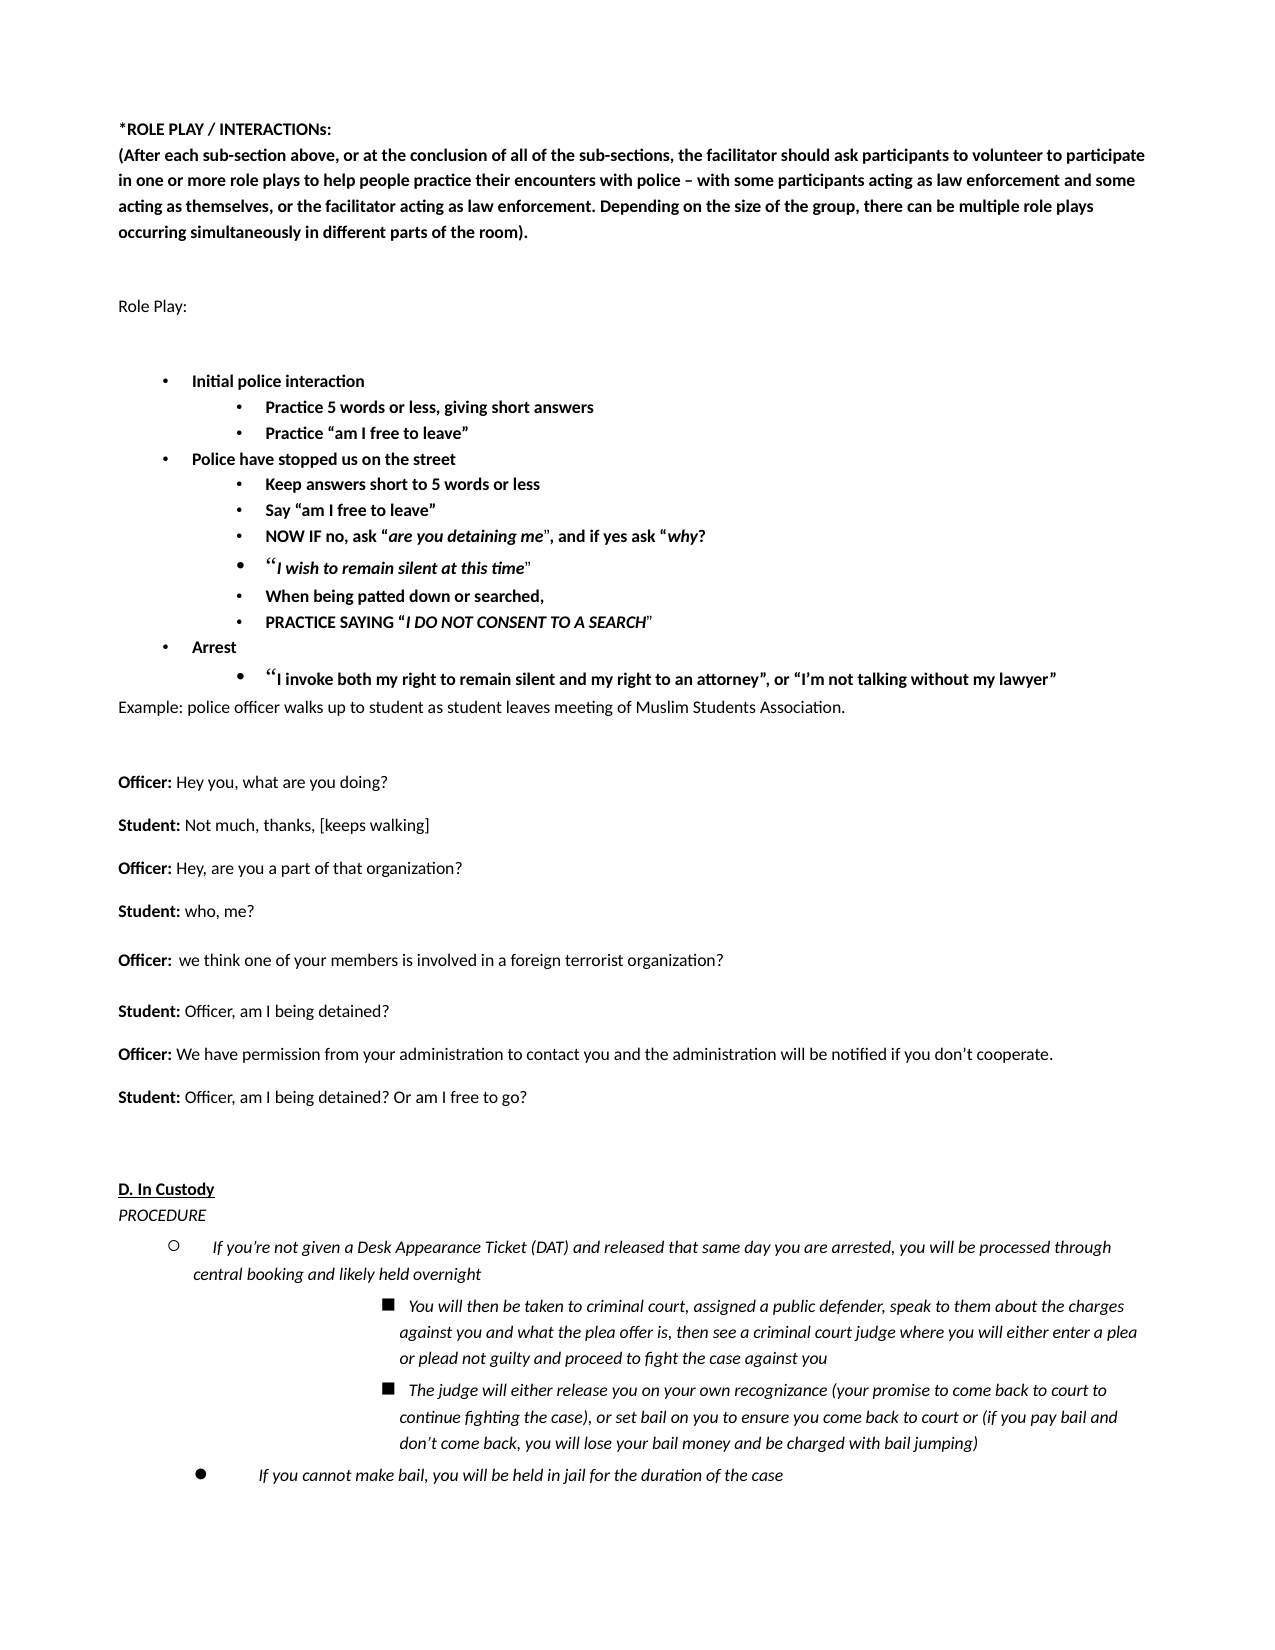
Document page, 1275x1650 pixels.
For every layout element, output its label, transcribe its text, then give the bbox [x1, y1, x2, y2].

text *ROLE PLAY / INTERACTIONs: [118, 118, 1157, 139]
list Initial police interaction [162, 371, 1157, 392]
text Student: Not much, thanks, [keeps walking] [118, 814, 1157, 836]
list PRACTICE SAYING “I DO NOT CONSENT TO A SEARCH” [236, 611, 1157, 632]
text ■ The judge will either release you on your own recognizance (your promise to come back to court to continue fighting the case), or set bail on you to ensure you come back to court or (if you pay bail and don’t come back, you will lose your bail money and be charged with bail jumping) [381, 1373, 1157, 1453]
list Keep answers short to 5 words or less [236, 473, 1157, 495]
list Say “am I free to leave” [236, 499, 1157, 521]
text ○ If you’re not given a Desk Appearance Ticket (DAT) and released that same day you are arrested, you will be processed through central booking and likely held overnight [166, 1230, 1157, 1284]
list “I invoke both my right to remain silent and my right to an attorney”, or “I’m not talking without my lawyer” [236, 662, 1157, 691]
text (After each sub-section above, or at the conclusion of all of the sub-sections, the facilitator should ask participants to volunteer to participate in one or more role plays to help people practice their encounters with police – with some participants acting as law enforcement and some acting as themselves, or the facilitator acting as law enforcement. Depending on the size of the group, there can be multiple role plays occurring simultaneously in different parts of the room). [118, 144, 1157, 242]
text Officer: we think one of your members is involved in a foreign terrorist organization? [118, 943, 1157, 972]
text Role Play: [118, 296, 1157, 317]
text Officer: Hey you, what are you doing? [118, 772, 1157, 793]
list NOW IF no, ask “are you detaining me”, and if yes ask “why? [236, 525, 1157, 546]
text Officer: Hey, are you a part of that organization? [118, 857, 1157, 879]
list Arrest [162, 637, 1157, 658]
list “I wish to remain silent at this time” [236, 551, 1157, 579]
text D. In Custody [118, 1179, 1157, 1200]
text Student: Officer, am I being detained? Or am I free to go? [118, 1087, 1157, 1108]
text Student: who, me? [118, 900, 1157, 922]
list Practice “am I free to leave” [236, 422, 1157, 443]
text ■ You will then be taken to criminal court, assigned a public defender, speak to them about the charges against you and what the plea offer is, then see a criminal court judge where you will either enter a plea or plead not guilty and proceed to fight the case against you [381, 1289, 1157, 1369]
text ● If you cannot make bail, you will be held in jail for the duration of the case [193, 1458, 1157, 1487]
list Practice 5 words or less, giving short answers [236, 396, 1157, 418]
text Example: police officer walks up to student as student leaves meeting of Muslim Students Association. [118, 697, 1157, 718]
list Police have stopped us on the street [162, 448, 1157, 469]
text PROCEDURE [118, 1204, 1157, 1226]
text Officer: We have permission from your administration to contact you and the administration will be notified if you don’t cooperate. [118, 1044, 1157, 1065]
list When being patted down or searched, [236, 585, 1157, 607]
text Student: Officer, am I being detained? [118, 1001, 1157, 1022]
